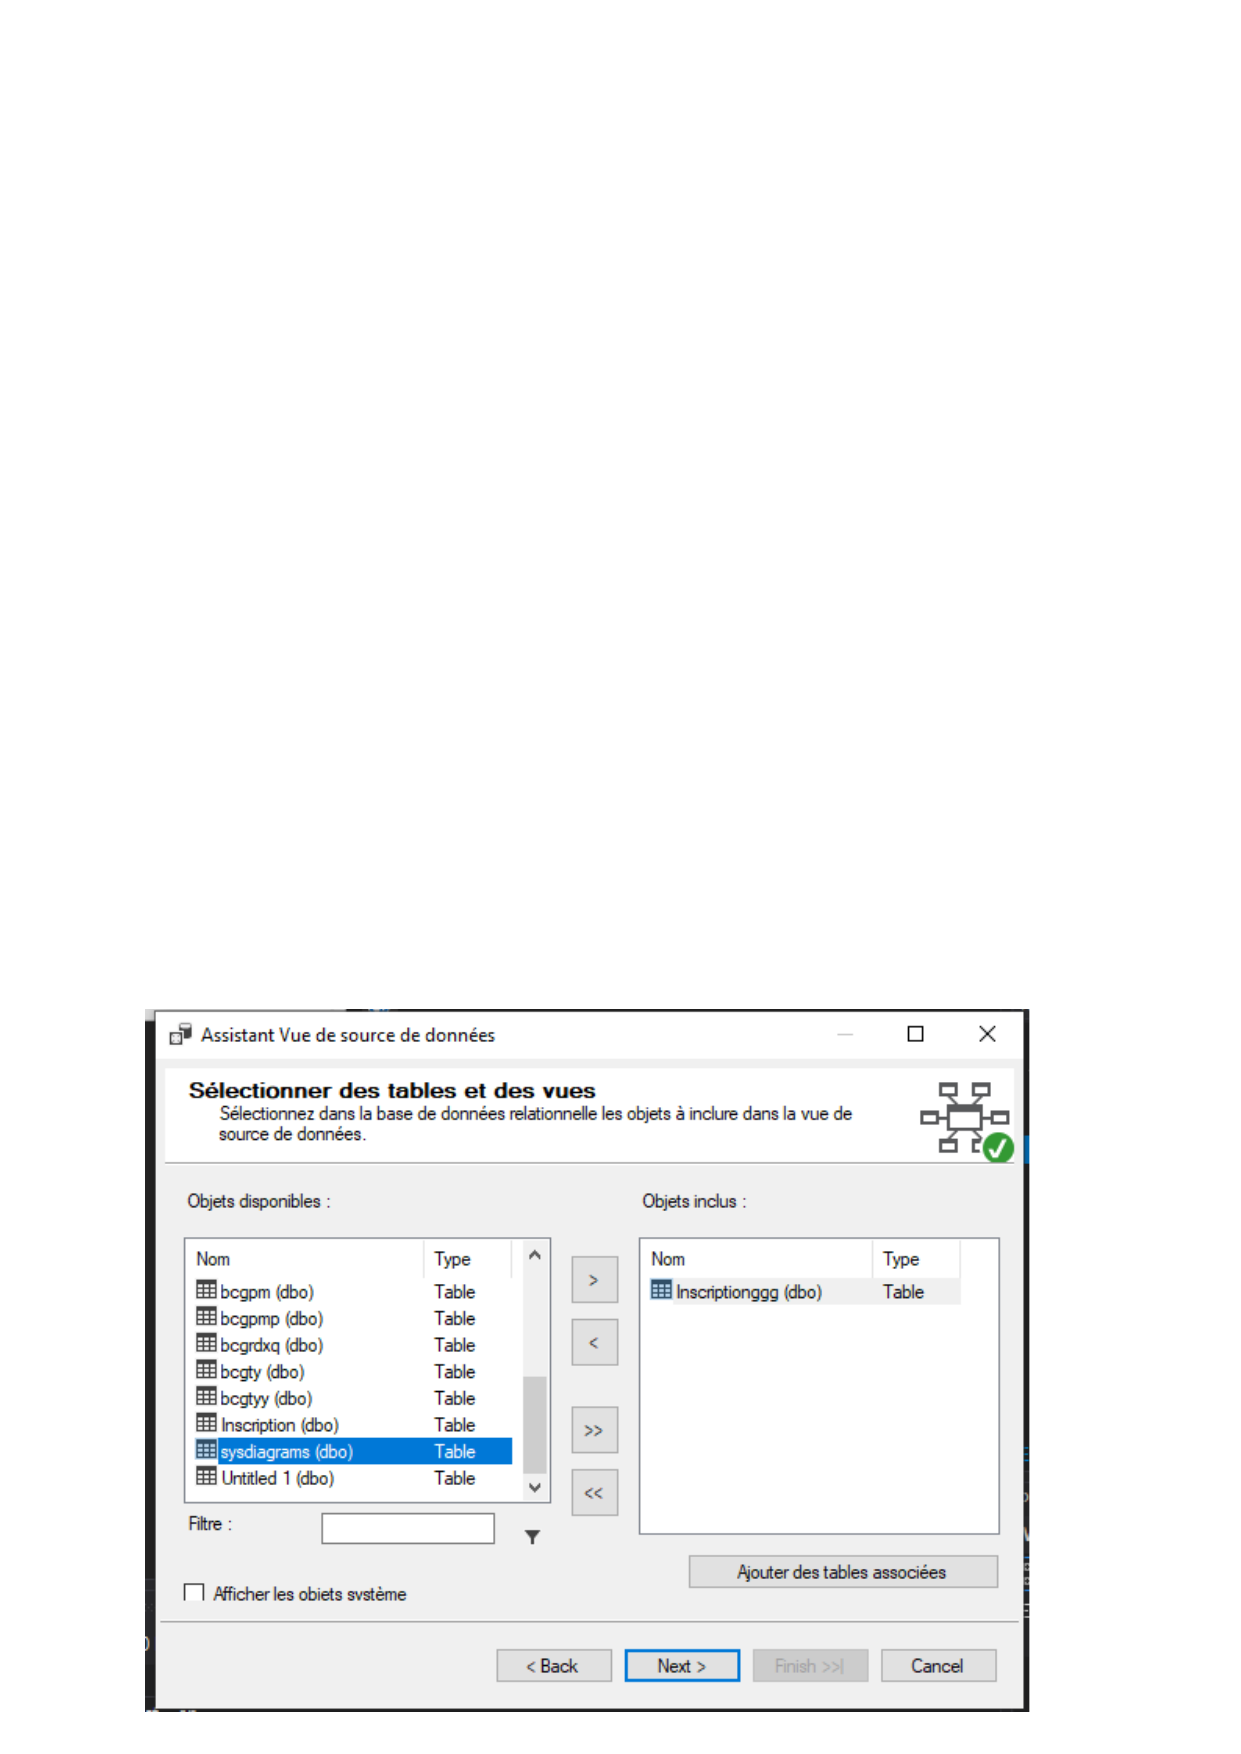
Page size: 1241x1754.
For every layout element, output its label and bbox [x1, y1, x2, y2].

picture [145, 1009, 1030, 1712]
